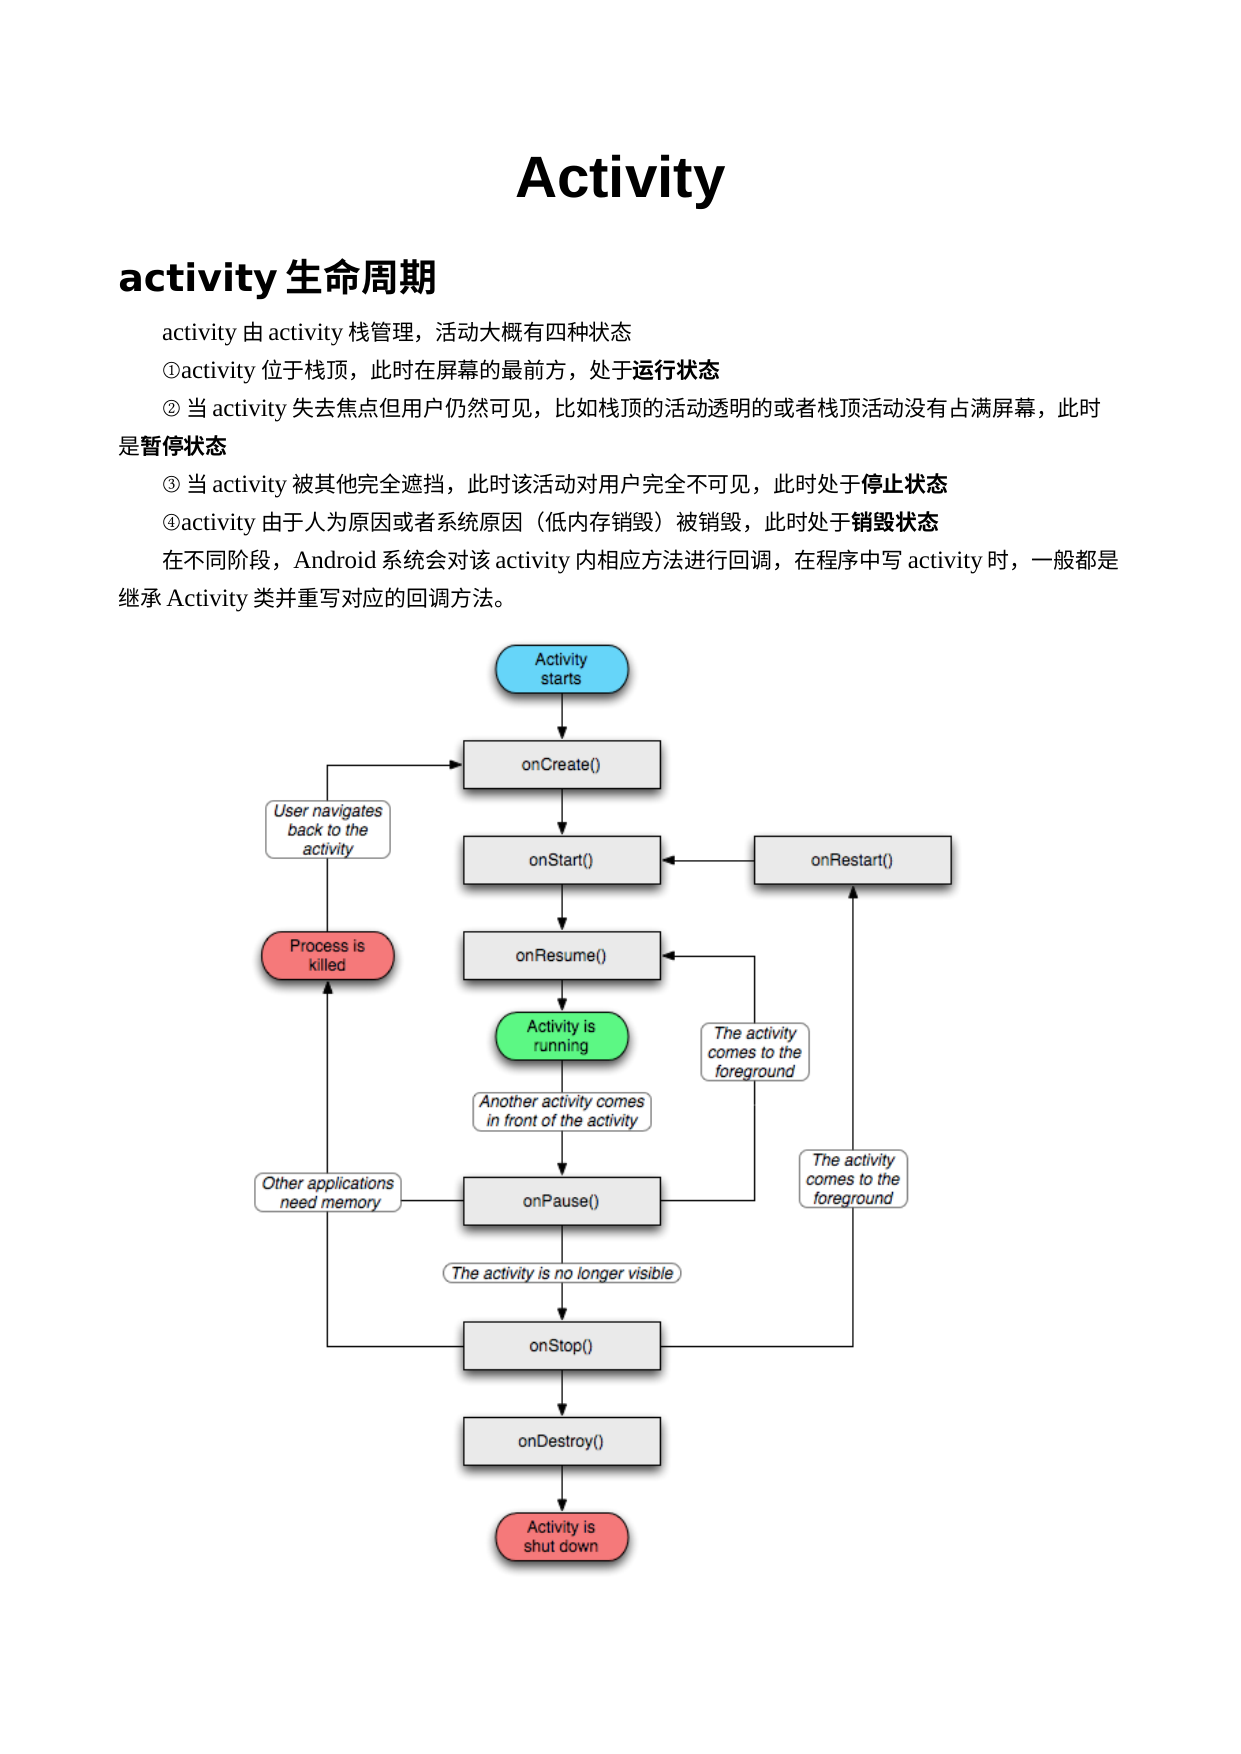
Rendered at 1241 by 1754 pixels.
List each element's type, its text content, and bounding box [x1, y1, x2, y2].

text ②当activity失去焦点但用户仍然可见，比如栈顶的活动透明的或者栈顶活动没有占满屏幕，此时是暂停状态 [118, 391, 1122, 461]
text ①activity位于栈顶，此时在屏幕的最前方，处于运行状态 [118, 353, 1122, 385]
text ④activity由于人为原因或者系统原因（低内存销毁）被销毁，此时处于销毁状态 [118, 505, 1122, 536]
picture [234, 623, 978, 1593]
subtitle activity生命周期 [118, 248, 1122, 303]
text ③当activity被其他完全遮挡，此时该活动对用户完全不可见，此时处于停止状态 [118, 467, 1122, 498]
text activity由activity栈管理，活动大概有四种状态 [118, 315, 1122, 347]
title Activity [118, 143, 1122, 210]
text 在不同阶段，Android系统会对该activity内相应方法进行回调，在程序中写activity时，一般都是继承Activity类并重写对应的回调方法。 [118, 543, 1122, 612]
